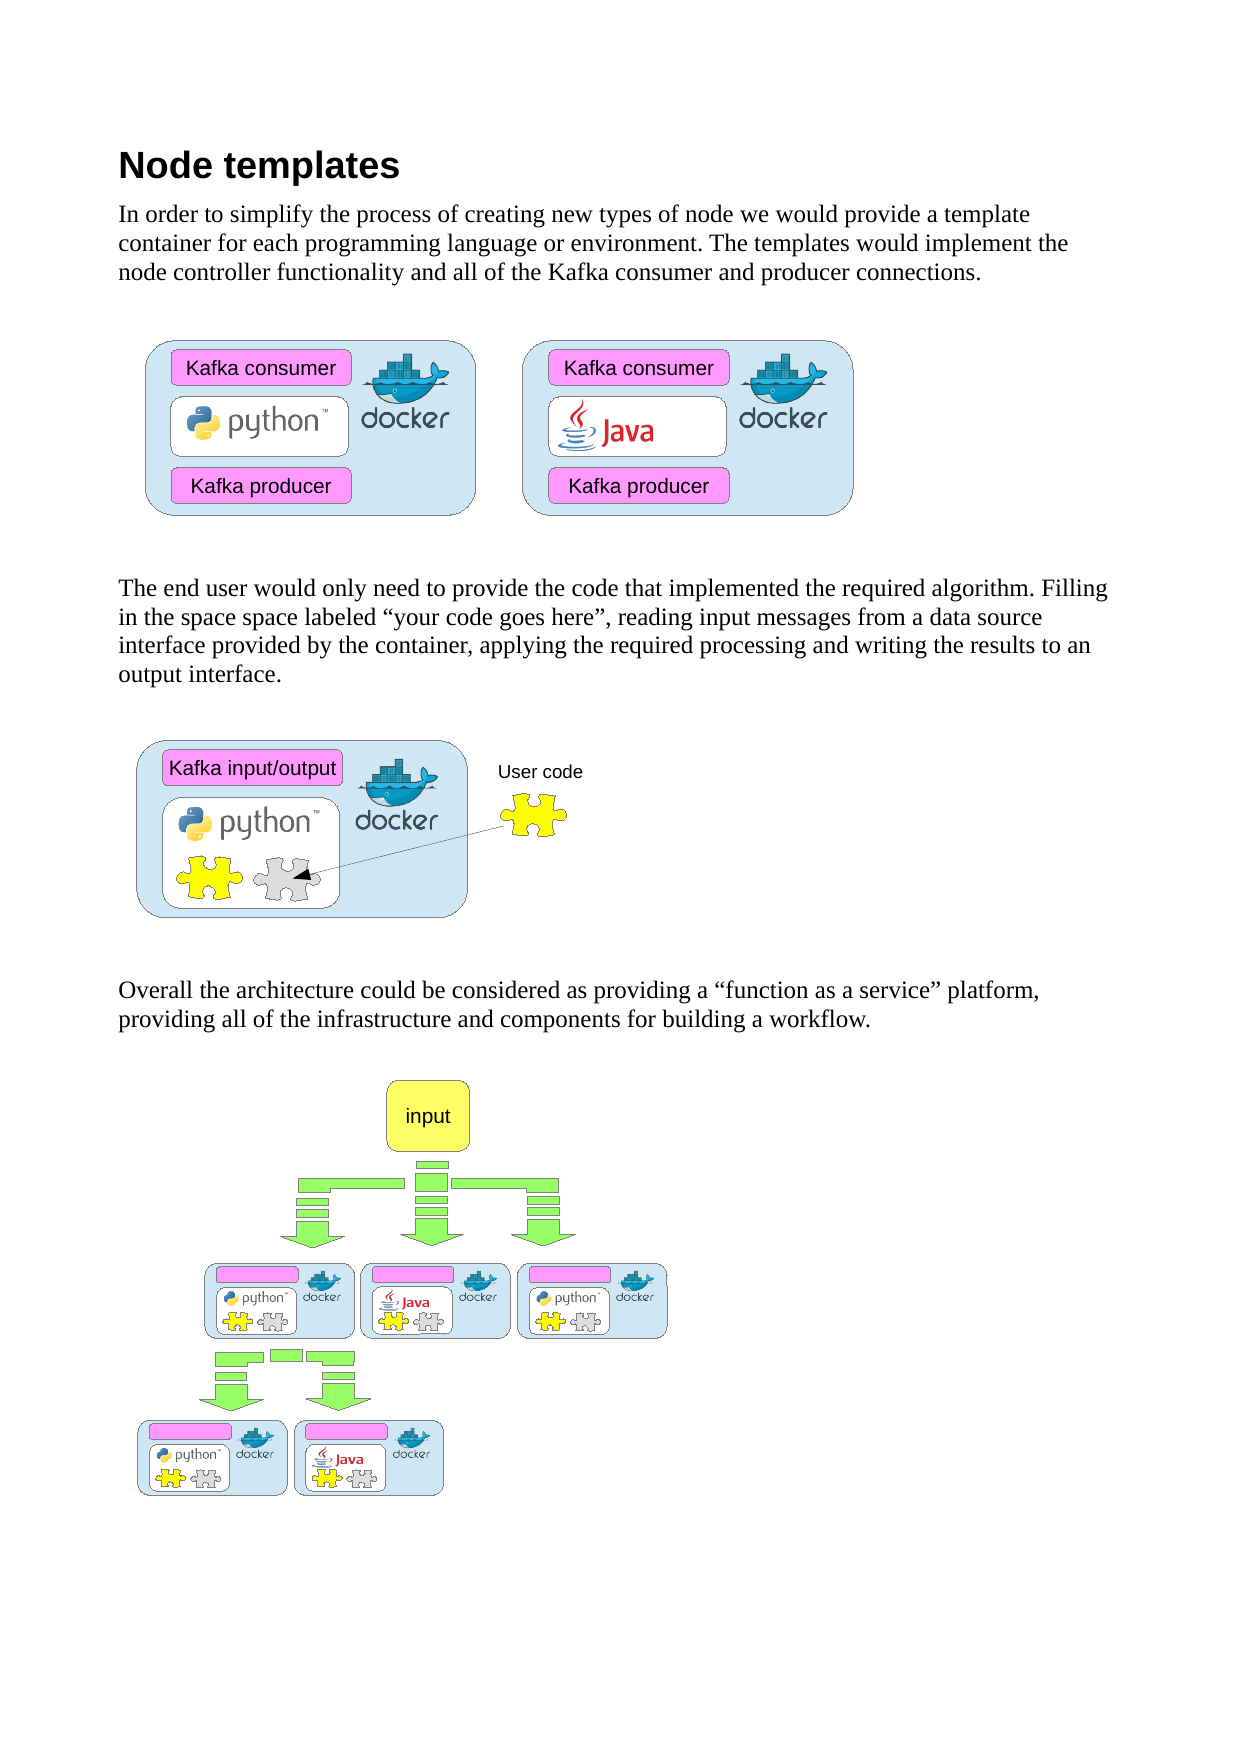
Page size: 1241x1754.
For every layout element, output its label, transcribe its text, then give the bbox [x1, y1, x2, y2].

picture [340, 743, 453, 846]
picture [723, 337, 843, 445]
picture [609, 1264, 661, 1308]
picture [312, 1446, 363, 1468]
text Overall the architecture could be considered as providing a “function as a service” platform, providing all of the infrastructure and components for building a workflow. [118, 976, 1122, 1033]
subtitle Node templates [118, 143, 1122, 187]
picture [386, 1421, 437, 1465]
text The end user would only need to provide the code that implemented the required algorithm. Filling in the space space labeled “your code goes here”, reading input messages from a data source interface provided by the container, applying the required processing and writing the results to an output interface. [118, 573, 1122, 688]
text In order to simplify the process of creating new types of node we would provide a template container for each programming language or environment. The templates would implement the node controller functionality and all of the Kafka consumer and producer connections. [118, 199, 1122, 286]
picture [558, 399, 653, 451]
picture [428, 839, 453, 846]
picture [452, 1264, 504, 1308]
picture [296, 1264, 348, 1308]
picture [345, 337, 465, 445]
picture [229, 1421, 281, 1465]
picture [379, 1289, 429, 1311]
